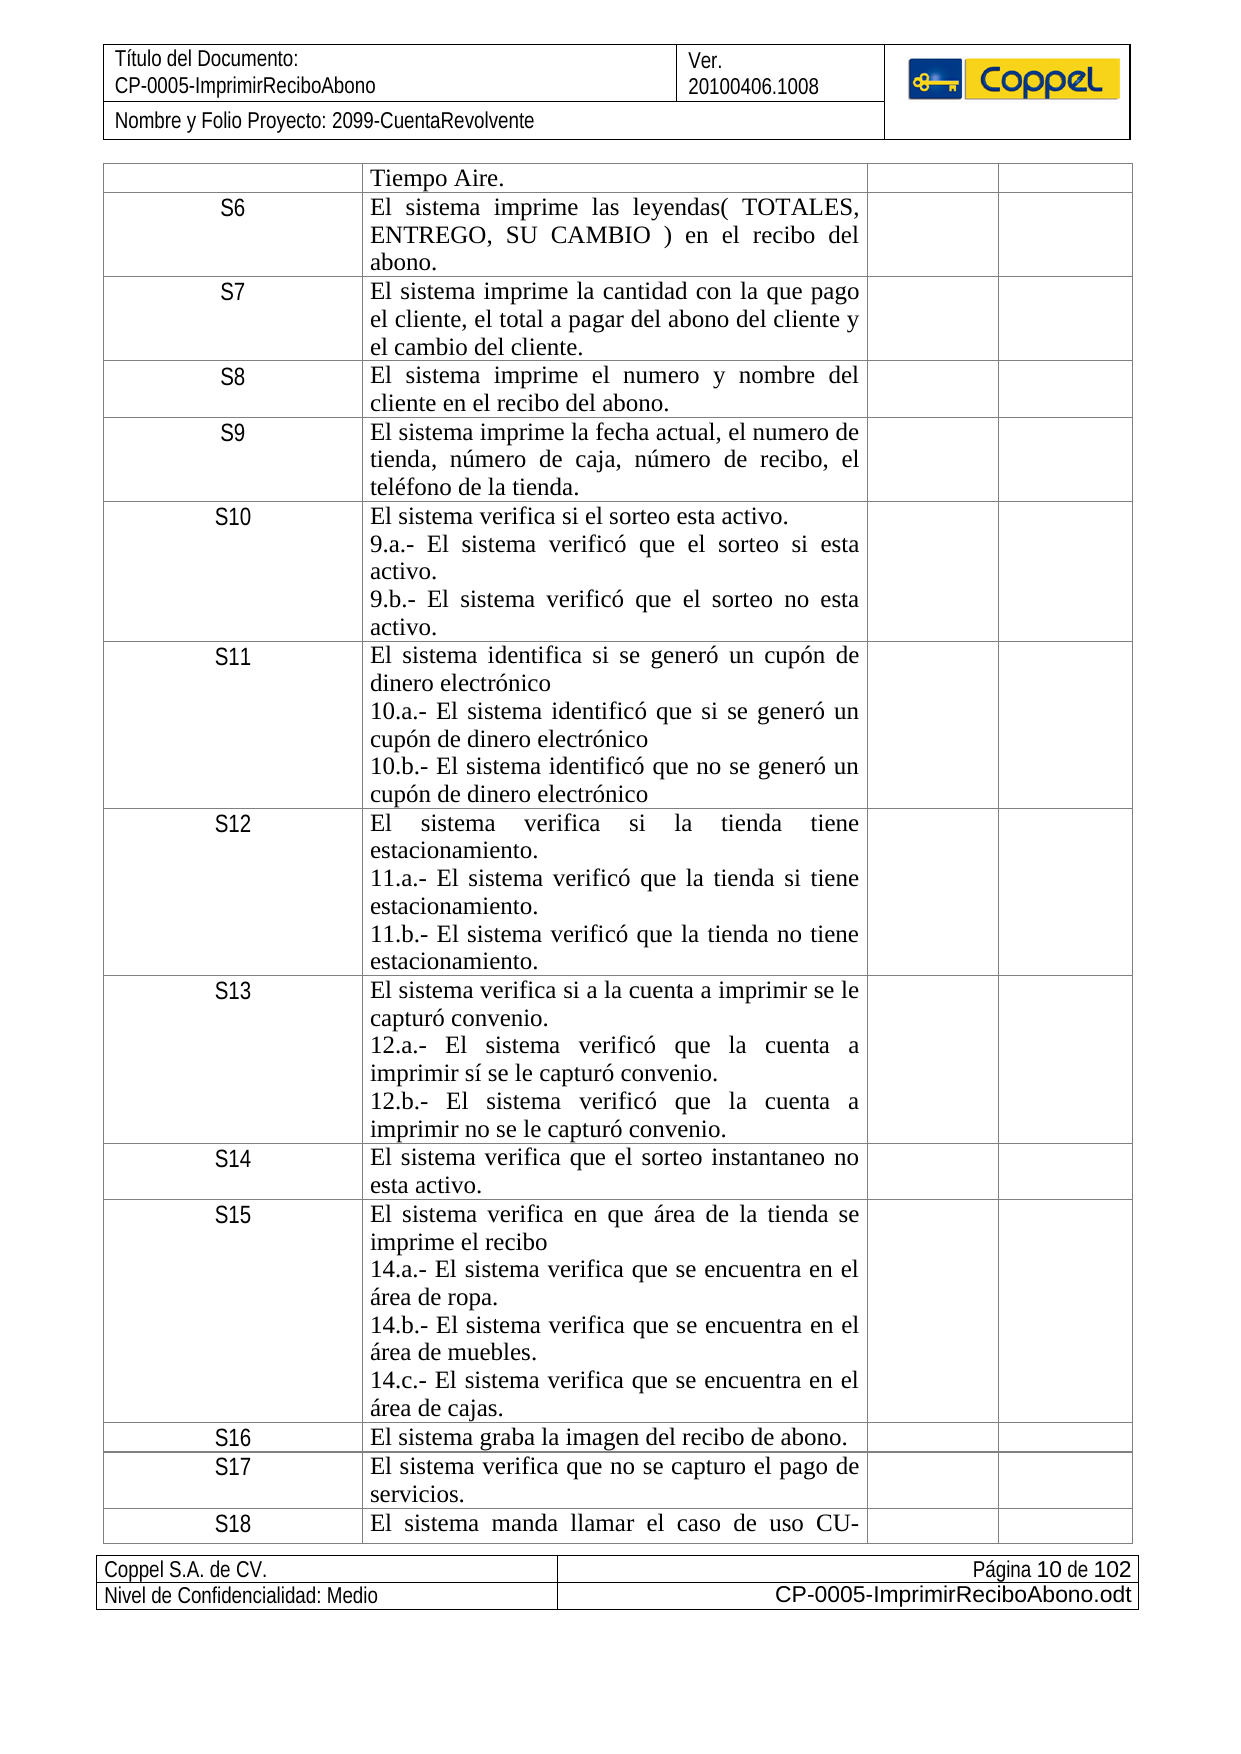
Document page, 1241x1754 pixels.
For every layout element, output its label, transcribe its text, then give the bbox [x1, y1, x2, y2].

table_cell S13 [104, 976, 362, 1142]
table_cell El sistema imprime la cantidad con la que pago el cliente, el total a pagar del abono del cliente y el cambio del cliente. [363, 277, 867, 360]
table_cell [999, 418, 1132, 501]
table_cell El sistema verifica que no se capturo el pago de servicios. [363, 1453, 867, 1508]
table_cell [999, 193, 1132, 276]
table_cell S14 [104, 1144, 362, 1199]
table_cell [868, 642, 998, 808]
table_cell [868, 418, 998, 501]
table_cell El sistema identifica si se generó un cupón de dinero electrónico 10.a.- El sistema identificó que si se generó un cupón de dinero electrónico 10.b.- El sistema identificó que no se generó un cupón de dinero electrónico [363, 642, 867, 808]
table_cell [999, 976, 1132, 1142]
table_cell [868, 361, 998, 417]
table_cell S9 [104, 418, 362, 501]
table_cell [868, 164, 998, 192]
table_cell [868, 193, 998, 276]
table_cell El sistema verifica en que área de la tienda se imprime el recibo 14.a.- El sistema verifica que se encuentra en el área de ropa. 14.b.- El sistema verifica que se encuentra en el área de muebles. 14.c.- El sistema verifica que se encuentra en el área de cajas. [363, 1200, 867, 1422]
table_cell [868, 1144, 998, 1199]
table_cell S6 [104, 193, 362, 276]
table_cell S12 [104, 809, 362, 975]
table_cell S7 [104, 277, 362, 360]
table_cell El sistema imprime las leyendas( TOTALES, ENTREGO, SU CAMBIO ) en el recibo del abono. [363, 193, 867, 276]
table_cell [999, 1200, 1132, 1422]
table_cell [999, 1453, 1132, 1508]
table_cell [104, 164, 362, 192]
table_cell Tiempo Aire. [363, 164, 867, 192]
table_cell [999, 502, 1132, 641]
table_cell [868, 1423, 998, 1451]
table_cell S16 [104, 1423, 362, 1451]
table_cell [999, 809, 1132, 975]
table_cell S10 [104, 502, 362, 641]
table_cell [868, 809, 998, 975]
table_cell [999, 361, 1132, 417]
table_cell S17 [104, 1453, 362, 1508]
table_cell [868, 976, 998, 1142]
table_cell S11 [104, 642, 362, 808]
table_cell [868, 1509, 998, 1543]
table_cell El sistema verifica que el sorteo instantaneo no esta activo. [363, 1144, 867, 1199]
table_cell [868, 1453, 998, 1508]
table_cell El sistema verifica si el sorteo esta activo. 9.a.- El sistema verificó que el sorteo si esta activo. 9.b.- El sistema verificó que el sorteo no esta activo. [363, 502, 867, 641]
table_cell El sistema imprime el numero y nombre del cliente en el recibo del abono. [363, 361, 867, 417]
table_cell El sistema imprime la fecha actual, el numero de tienda, número de caja, número de recibo, el teléfono de la tienda. [363, 418, 867, 501]
table_cell [999, 1144, 1132, 1199]
table_cell S15 [104, 1200, 362, 1422]
table_cell [999, 277, 1132, 360]
table_cell El sistema verifica si la tienda tiene estacionamiento. 11.a.- El sistema verificó que la tienda si tiene estacionamiento. 11.b.- El sistema verificó que la tienda no tiene estacionamiento. [363, 809, 867, 975]
table_cell El sistema graba la imagen del recibo de abono. [363, 1423, 867, 1451]
table_cell S8 [104, 361, 362, 417]
table_cell El sistema manda llamar el caso de uso CU- [363, 1509, 867, 1543]
table_cell El sistema verifica si a la cuenta a imprimir se le capturó convenio. 12.a.- El sistema verificó que la cuenta a imprimir sí se le capturó convenio. 12.b.- El sistema verificó que la cuenta a imprimir no se le capturó convenio. [363, 976, 867, 1142]
table_cell [868, 277, 998, 360]
table_cell [868, 502, 998, 641]
table_cell S18 [104, 1509, 362, 1543]
table_cell [999, 1423, 1132, 1451]
table_cell [999, 1509, 1132, 1543]
table_cell [868, 1200, 998, 1422]
table_cell [999, 164, 1132, 192]
table_cell [999, 642, 1132, 808]
